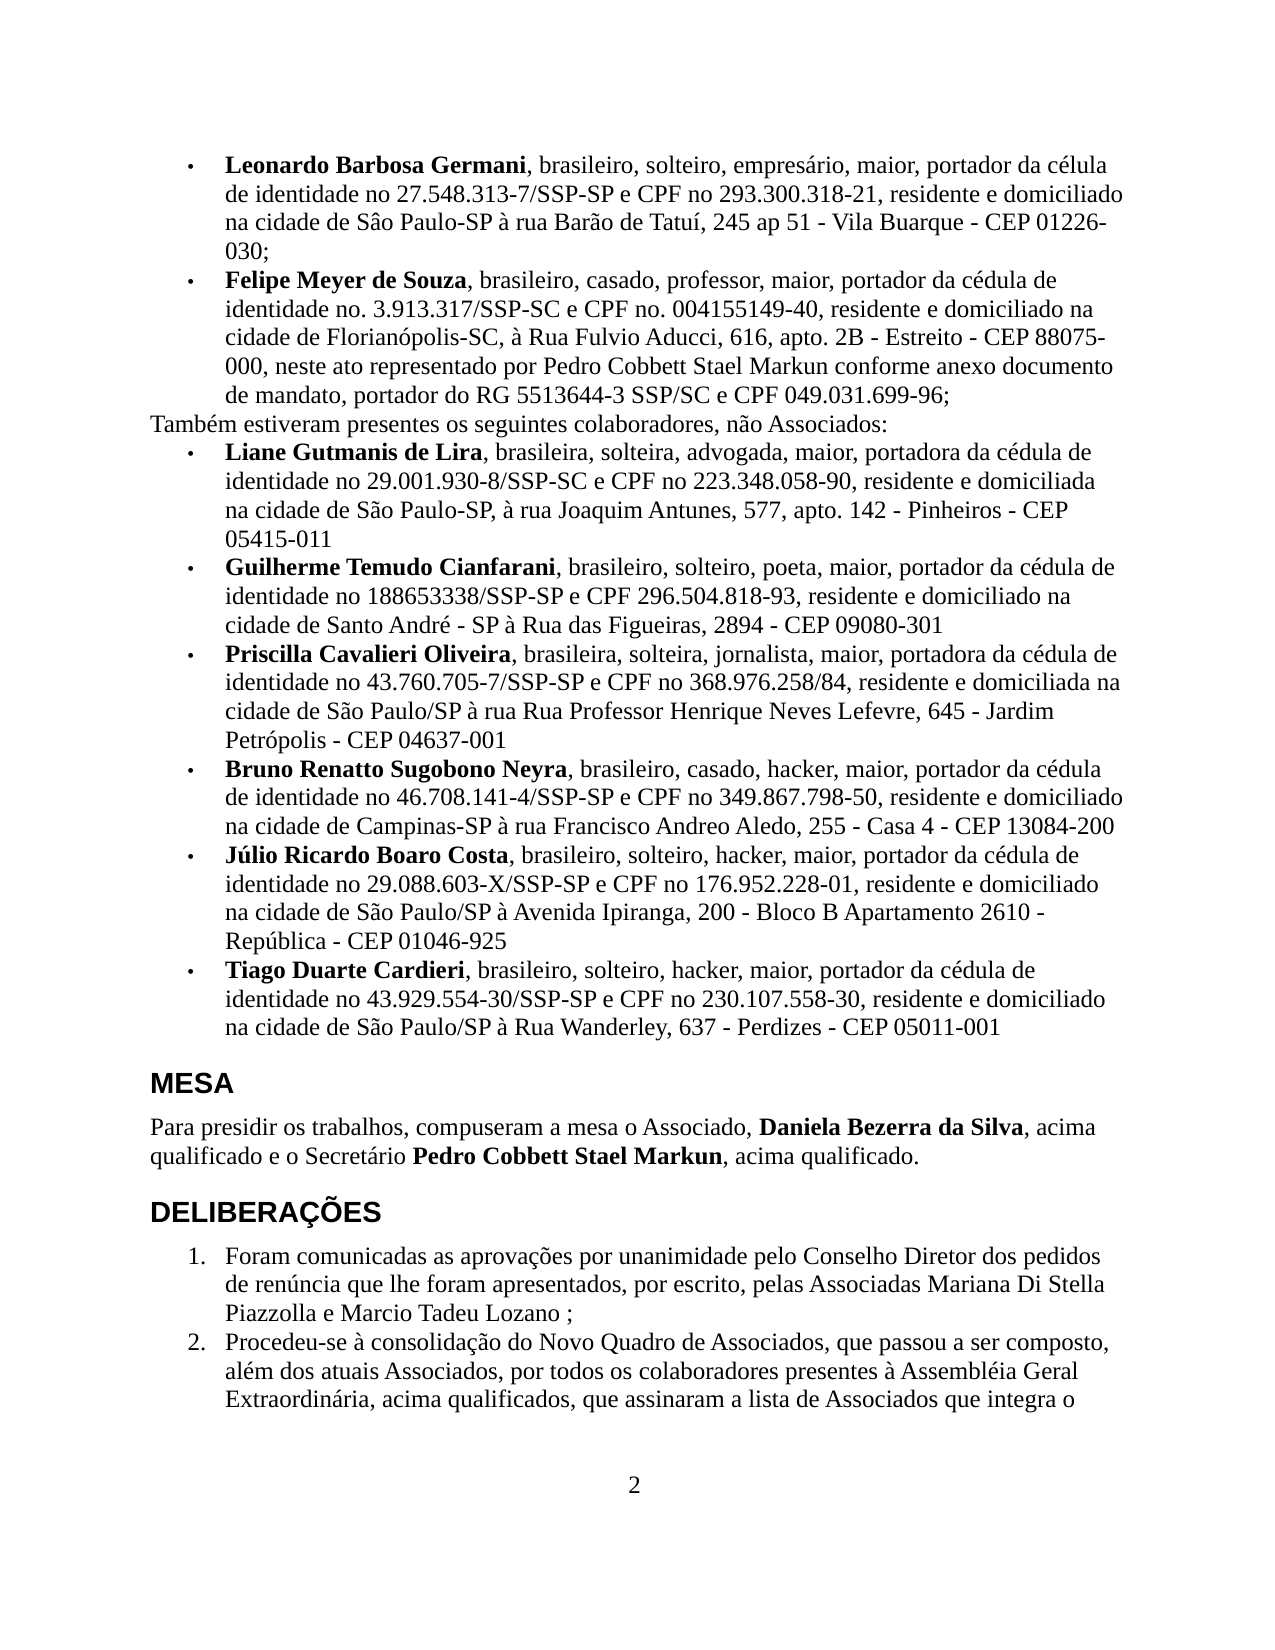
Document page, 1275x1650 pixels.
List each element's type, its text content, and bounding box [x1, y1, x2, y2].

list Júlio Ricardo Boaro Costa, brasileiro, solteiro, hacker, maior, portador da cédula de identidade no 29.088.603-X/SSP-SP e CPF no 176.952.228-01, residente e domiciliado na cidade de São Paulo/SP à Avenida Ipiranga, 200 - Bloco B Apartamento 2610 - República - CEP 01046-925 [187, 840, 1125, 955]
list Felipe Meyer de Souza, brasileiro, casado, professor, maior, portador da cédula de identidade no. 3.913.317/SSP-SC e CPF no. 004155149-40, residente e domiciliado na cidade de Florianópolis-SC, à Rua Fulvio Aducci, 616, apto. 2B - Estreito - CEP 88075-000, neste ato representado por Pedro Cobbett Stael Markun conforme anexo documento de mandato, portador do RG 5513644-3 SSP/SC e CPF 049.031.699-96; [187, 265, 1125, 409]
subtitle DELIBERAÇÕES [150, 1195, 1125, 1228]
list Bruno Renatto Sugobono Neyra, brasileiro, casado, hacker, maior, portador da cédula de identidade no 46.708.141-4/SSP-SP e CPF no 349.867.798-50, residente e domiciliado na cidade de Campinas-SP à rua Francisco Andreo Aledo, 255 - Casa 4 - CEP 13084-200 [187, 754, 1125, 840]
list Leonardo Barbosa Germani, brasileiro, solteiro, empresário, maior, portador da célula de identidade no 27.548.313-7/SSP-SP e CPF no 293.300.318-21, residente e domiciliado na cidade de Sâo Paulo-SP à rua Barão de Tatuí, 245 ap 51 - Vila Buarque - CEP 01226-030; [187, 150, 1125, 265]
text Para presidir os trabalhos, compuseram a mesa o Associado, Daniela Bezerra da Silva, acima qualificado e o Secretário Pedro Cobbett Stael Markun, acima qualificado. [150, 1112, 1125, 1170]
text Também estiveram presentes os seguintes colaboradores, não Associados: [150, 409, 1125, 437]
list Tiago Duarte Cardieri, brasileiro, solteiro, hacker, maior, portador da cédula de identidade no 43.929.554-30/SSP-SP e CPF no 230.107.558-30, residente e domiciliado na cidade de São Paulo/SP à Rua Wanderley, 637 - Perdizes - CEP 05011-001 [187, 955, 1125, 1041]
list Liane Gutmanis de Lira, brasileira, solteira, advogada, maior, portadora da cédula de identidade no 29.001.930-8/SSP-SC e CPF no 223.348.058-90, residente e domiciliada na cidade de São Paulo-SP, à rua Joaquim Antunes, 577, apto. 142 - Pinheiros - CEP 05415-011 [187, 437, 1125, 552]
list Foram comunicadas as aprovações por unanimidade pelo Conselho Diretor dos pedidos de renúncia que lhe foram apresentados, por escrito, pelas Associadas Mariana Di Stella Piazzolla e Marcio Tadeu Lozano ; [187, 1241, 1125, 1327]
list Priscilla Cavalieri Oliveira, brasileira, solteira, jornalista, maior, portadora da cédula de identidade no 43.760.705-7/SSP-SP e CPF no 368.976.258/84, residente e domiciliada na cidade de São Paulo/SP à rua Rua Professor Henrique Neves Lefevre, 645 - Jardim Petrópolis - CEP 04637-001 [187, 639, 1125, 754]
subtitle MESA [150, 1066, 1125, 1100]
list Guilherme Temudo Cianfarani, brasileiro, solteiro, poeta, maior, portador da cédula de identidade no 188653338/SSP-SP e CPF 296.504.818-93, residente e domiciliado na cidade de Santo André - SP à Rua das Figueiras, 2894 - CEP 09080-301 [187, 552, 1125, 639]
list Procedeu-se à consolidação do Novo Quadro de Associados, que passou a ser composto, além dos atuais Associados, por todos os colaboradores presentes à Assembléia Geral Extraordinária, acima qualificados, que assinaram a lista de Associados que integra o [187, 1327, 1125, 1413]
